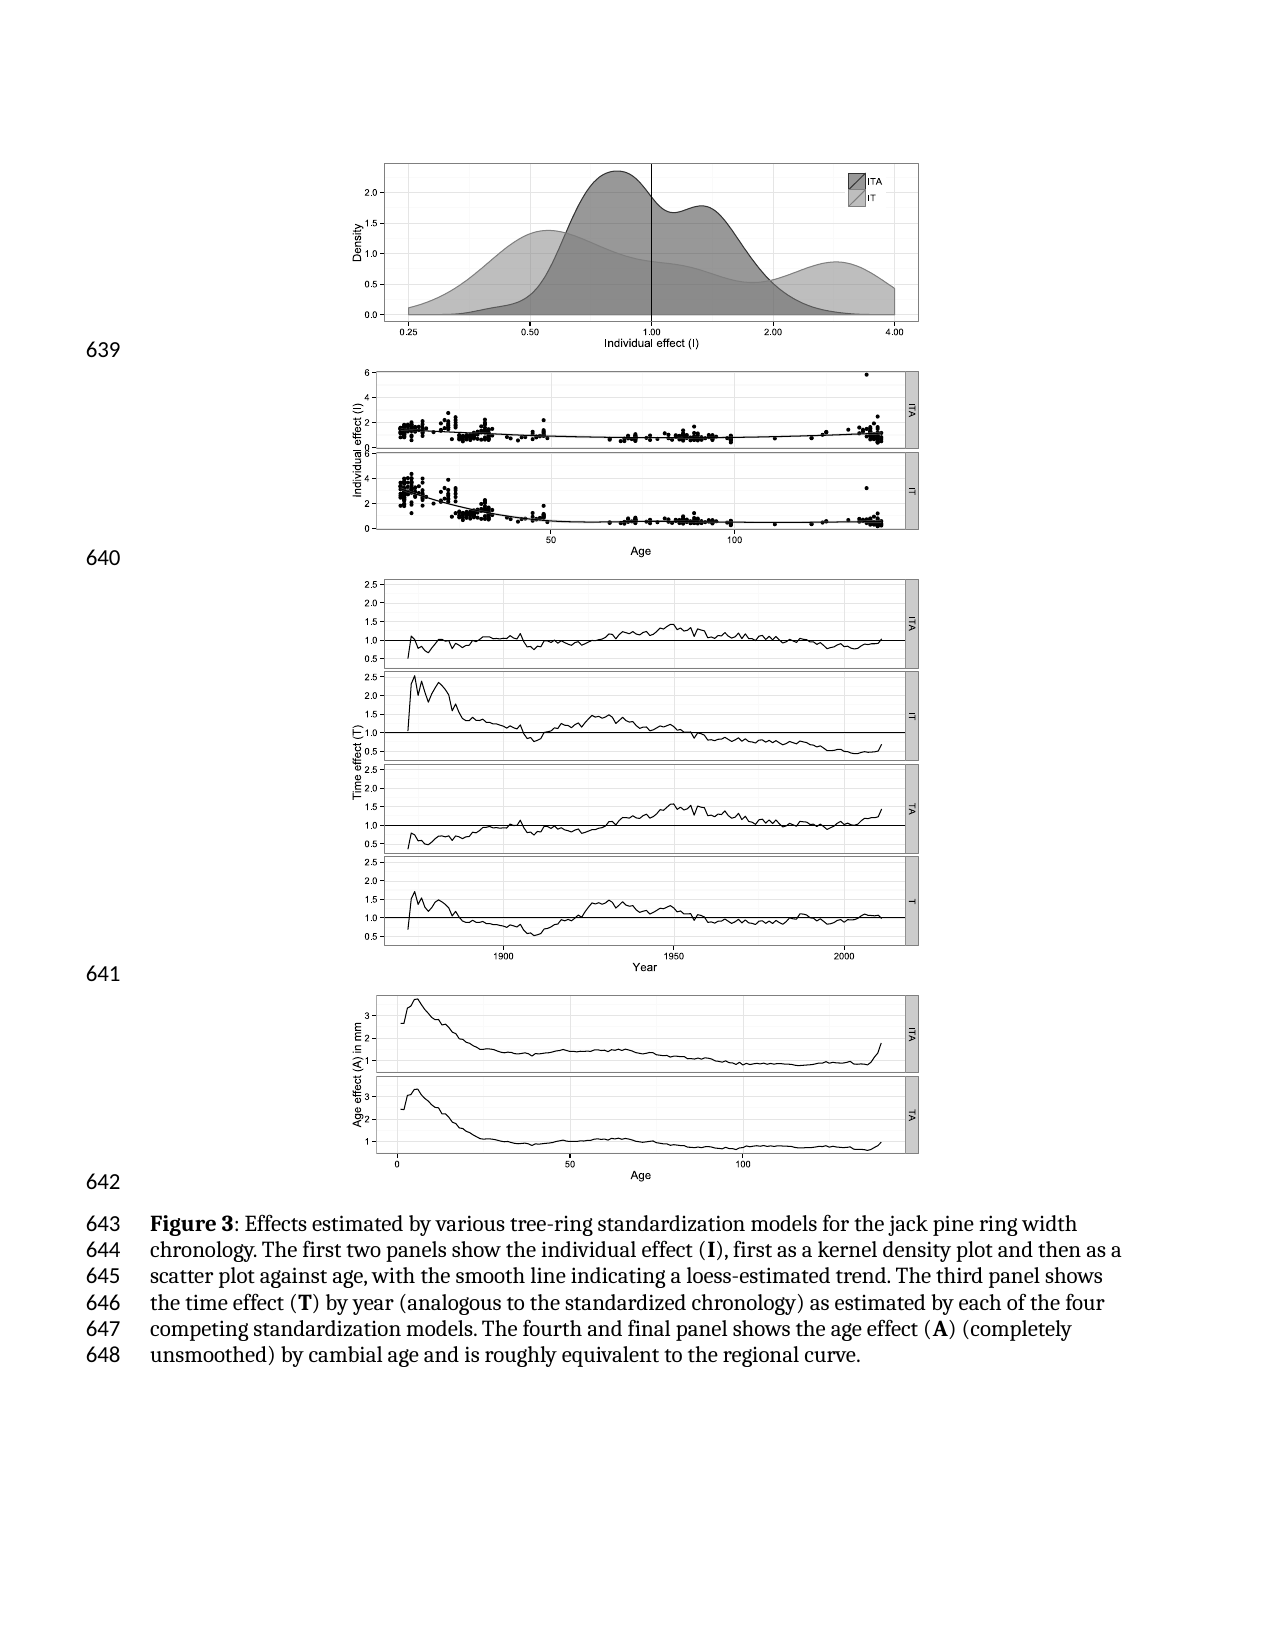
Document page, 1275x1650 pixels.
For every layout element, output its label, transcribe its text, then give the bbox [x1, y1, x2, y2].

text Figure 3: Effects estimated by various tree-ring standardization models for the jack pine ring width chronology. The first two panels show the individual effect (I), first as a kernel density plot and then as a scatter plot against age, with the smooth line indicating a loess-estimated trend. The third panel shows the time effect (T) by year (analogous to the standardized chronology) as estimated by each of the four competing standardization models. The fourth and final panel shows the age effect (A) (completely unsmoothed) by cambial age and is roughly equivalent to the regional curve. [150, 1210, 1125, 1368]
